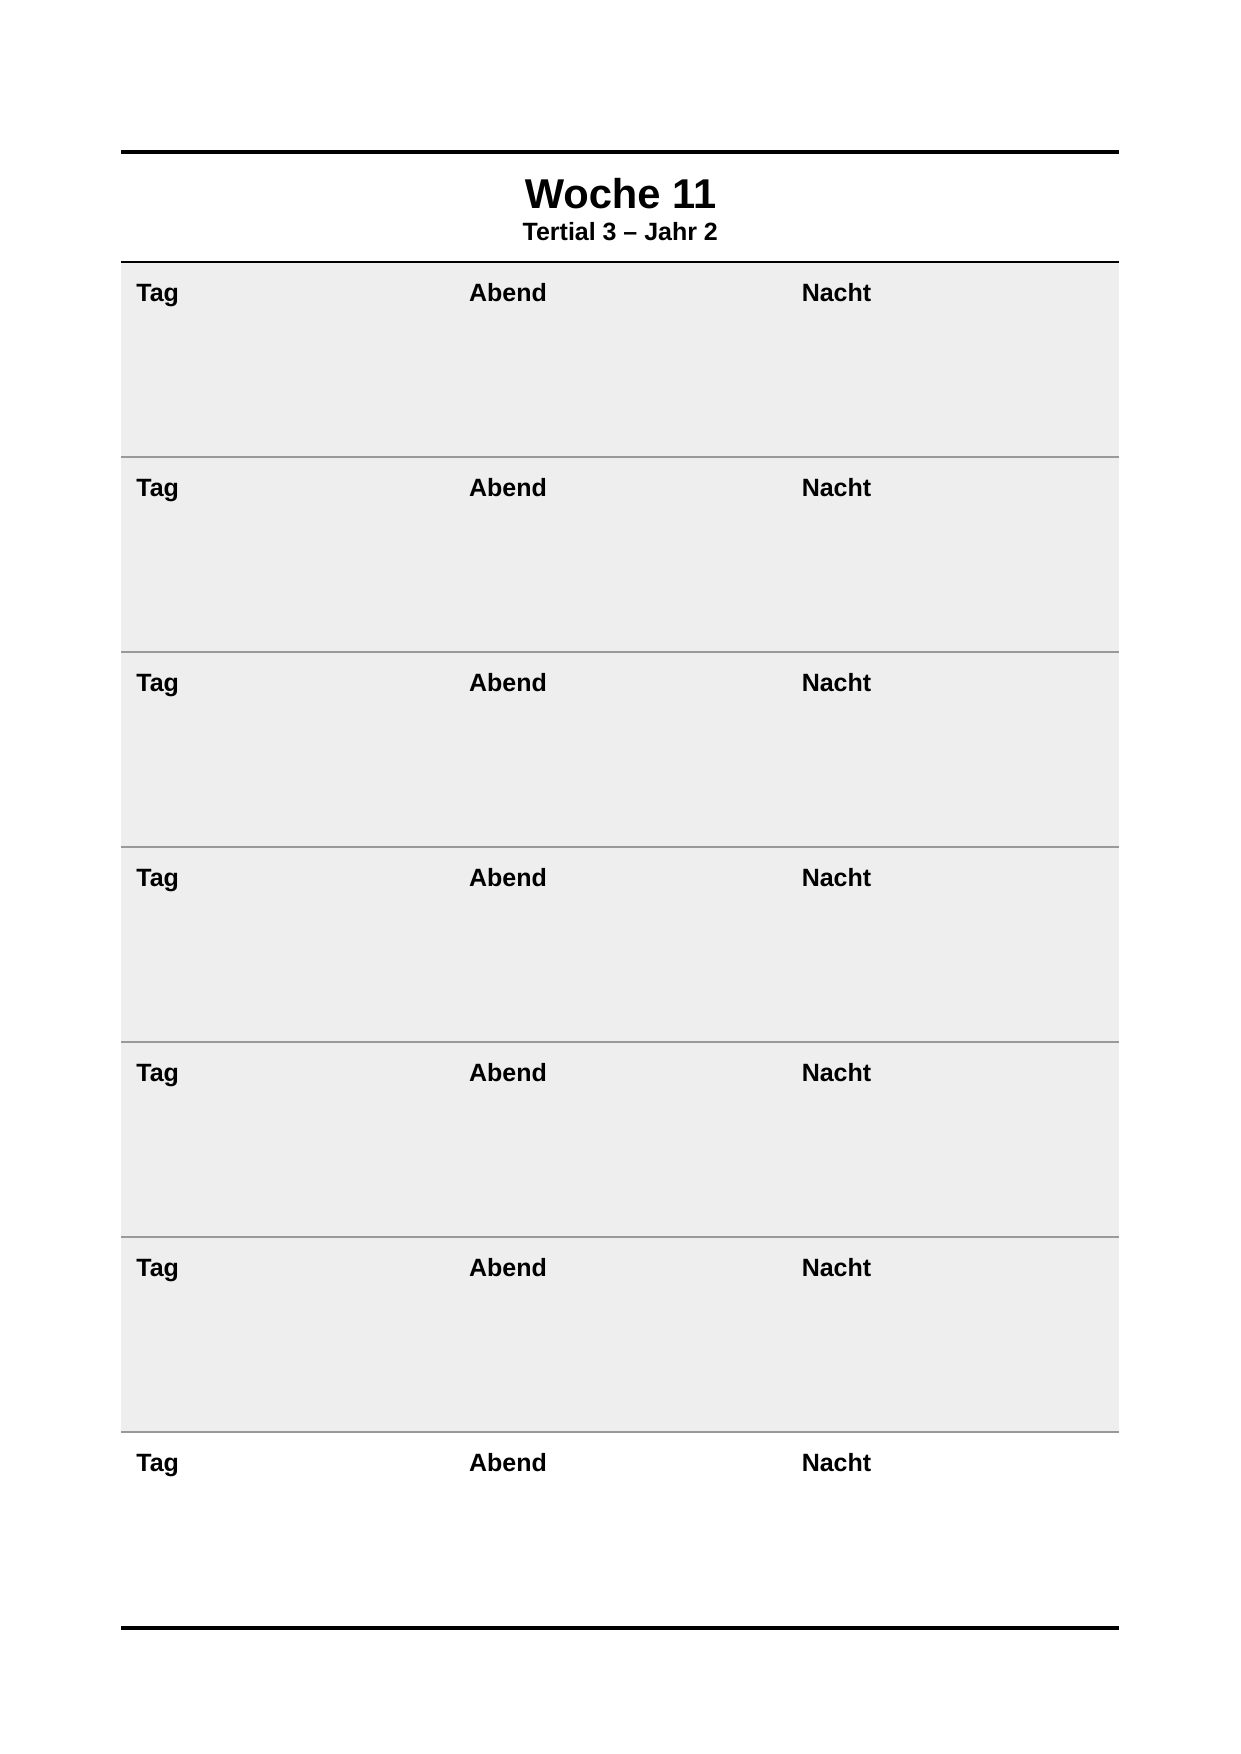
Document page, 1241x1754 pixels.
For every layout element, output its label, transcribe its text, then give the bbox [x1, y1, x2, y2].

table_cell Tag [121, 1433, 454, 1626]
table_cell Nacht [787, 848, 1119, 1041]
table_cell Abend [454, 1238, 787, 1431]
table_header Woche 11 Tertial 3 – Jahr 2 [121, 154, 1119, 261]
table_cell Nacht [787, 1043, 1119, 1236]
table_cell Abend [454, 458, 787, 651]
table_cell Tag [121, 458, 454, 651]
table_cell Abend [454, 263, 787, 456]
table_cell Tag [121, 1043, 454, 1236]
table_cell Abend [454, 653, 787, 846]
table_cell Nacht [787, 653, 1119, 846]
table_cell Abend [454, 1043, 787, 1236]
table_cell Nacht [787, 1238, 1119, 1431]
table_cell Tag [121, 263, 454, 456]
table_cell Abend [454, 848, 787, 1041]
table_cell Nacht [787, 1433, 1119, 1626]
table_cell Tag [121, 653, 454, 846]
table_cell Tag [121, 1238, 454, 1431]
table_cell Nacht [787, 458, 1119, 651]
table_cell Nacht [787, 263, 1119, 456]
table_cell Abend [454, 1433, 787, 1626]
table_cell Tag [121, 848, 454, 1041]
